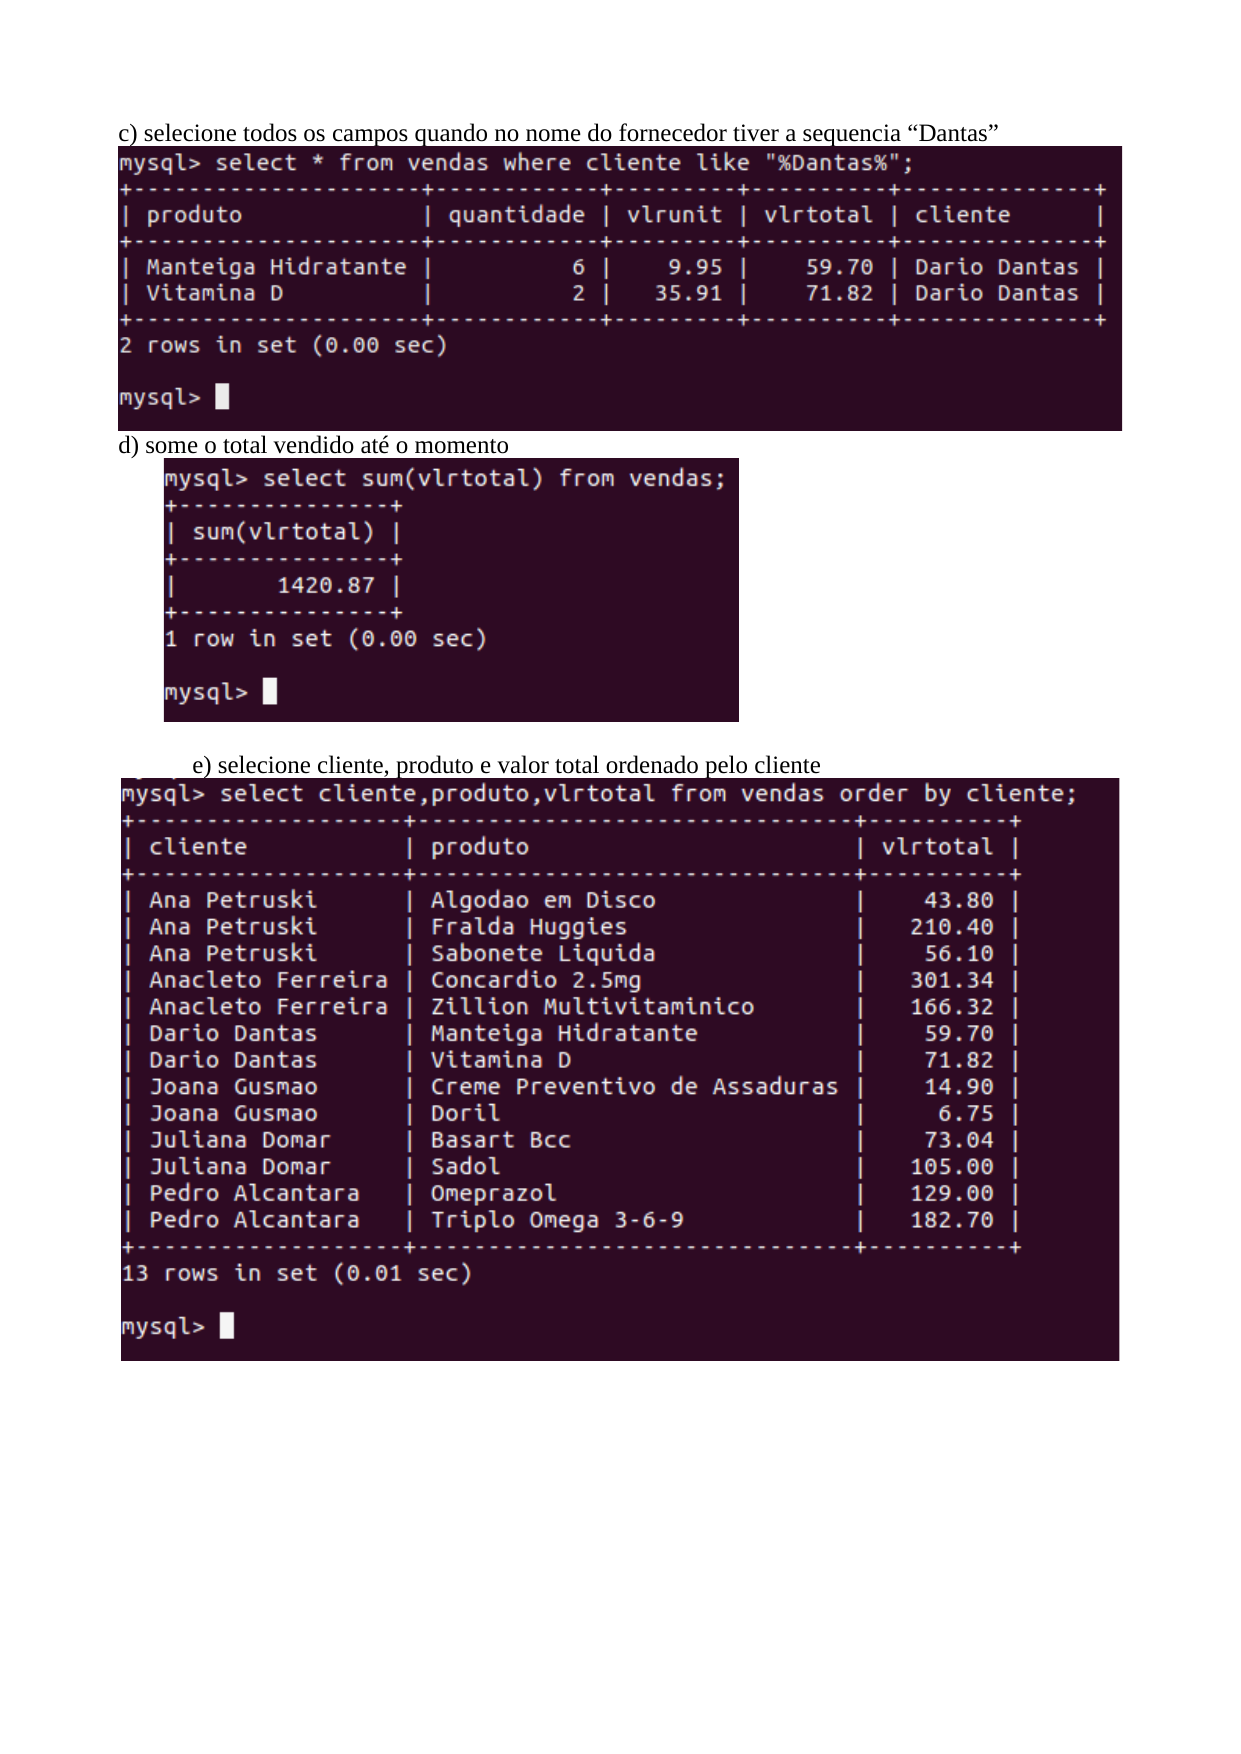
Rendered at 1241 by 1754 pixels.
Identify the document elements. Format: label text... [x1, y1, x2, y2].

picture [163, 458, 739, 722]
text d) some o total vendido até o momento [118, 431, 1122, 459]
picture [118, 146, 1123, 431]
text c) selecione todos os campos quando no nome do fornecedor tiver a sequencia “Dantas” [118, 118, 1122, 146]
text e) selecione cliente, produto e valor total ordenado pelo cliente [118, 750, 1122, 779]
picture [121, 778, 1120, 1361]
